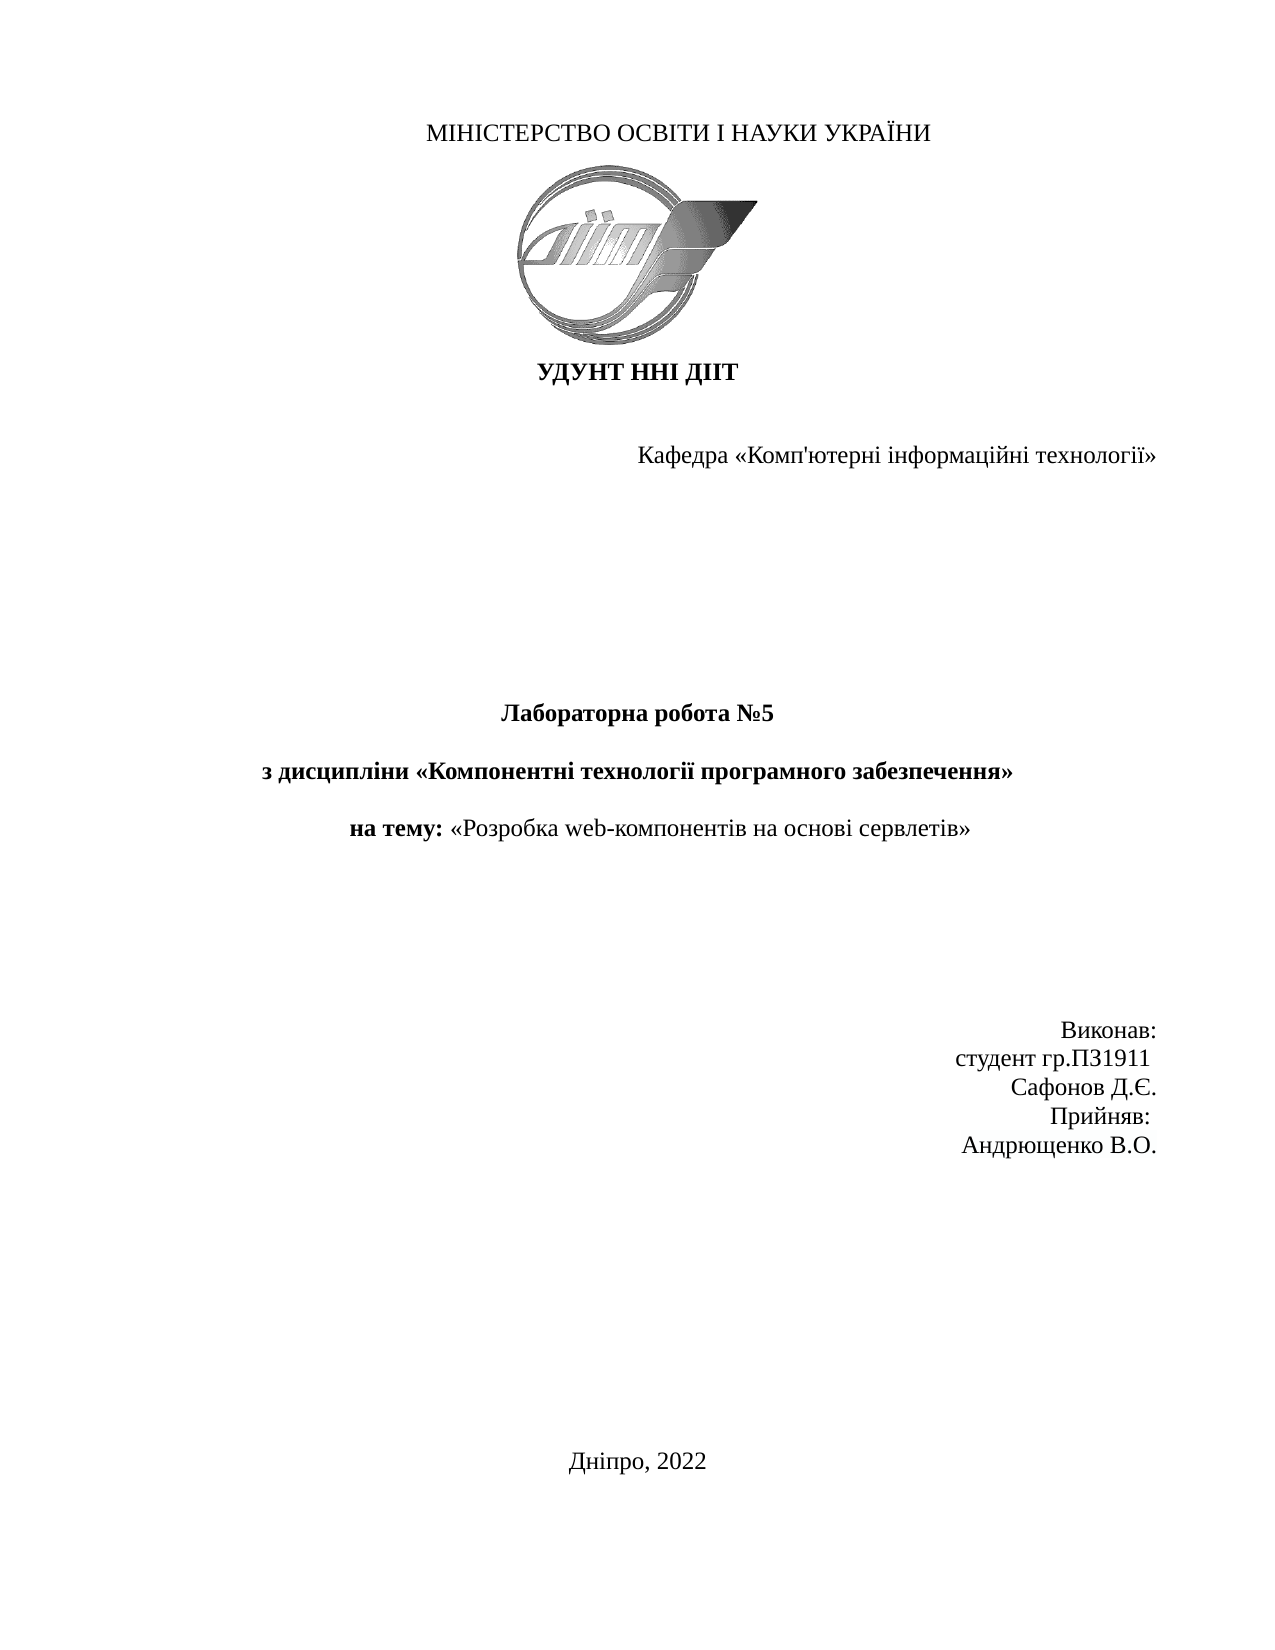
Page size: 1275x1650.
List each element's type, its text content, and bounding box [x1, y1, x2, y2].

text УДУНТ ННІ ДІІТ [118, 357, 1157, 386]
text з дисципліни «Компонентні технології програмного забезпечення» [118, 727, 1157, 785]
text Лабораторна робота №5 [118, 698, 1157, 727]
text Виконав: [118, 1015, 1157, 1043]
text Дніпро, 2022 [118, 1446, 1157, 1475]
text МІНІСТЕРСТВО ОСВІТИ І НАУКИ УКРАЇНИ [155, 118, 1157, 147]
text Андрющенко В.О. [709, 1130, 1157, 1158]
text студент гр.ПЗ1911 [709, 1043, 1157, 1072]
text на тему: «Розробка web-компонентів на основі сервлетів» [118, 813, 1157, 842]
text Прийняв: [709, 1101, 1157, 1130]
text Сафонов Д.Є. [709, 1072, 1157, 1101]
text Кафедра «Комп'ютерні інформаційні технології» [118, 440, 1157, 468]
